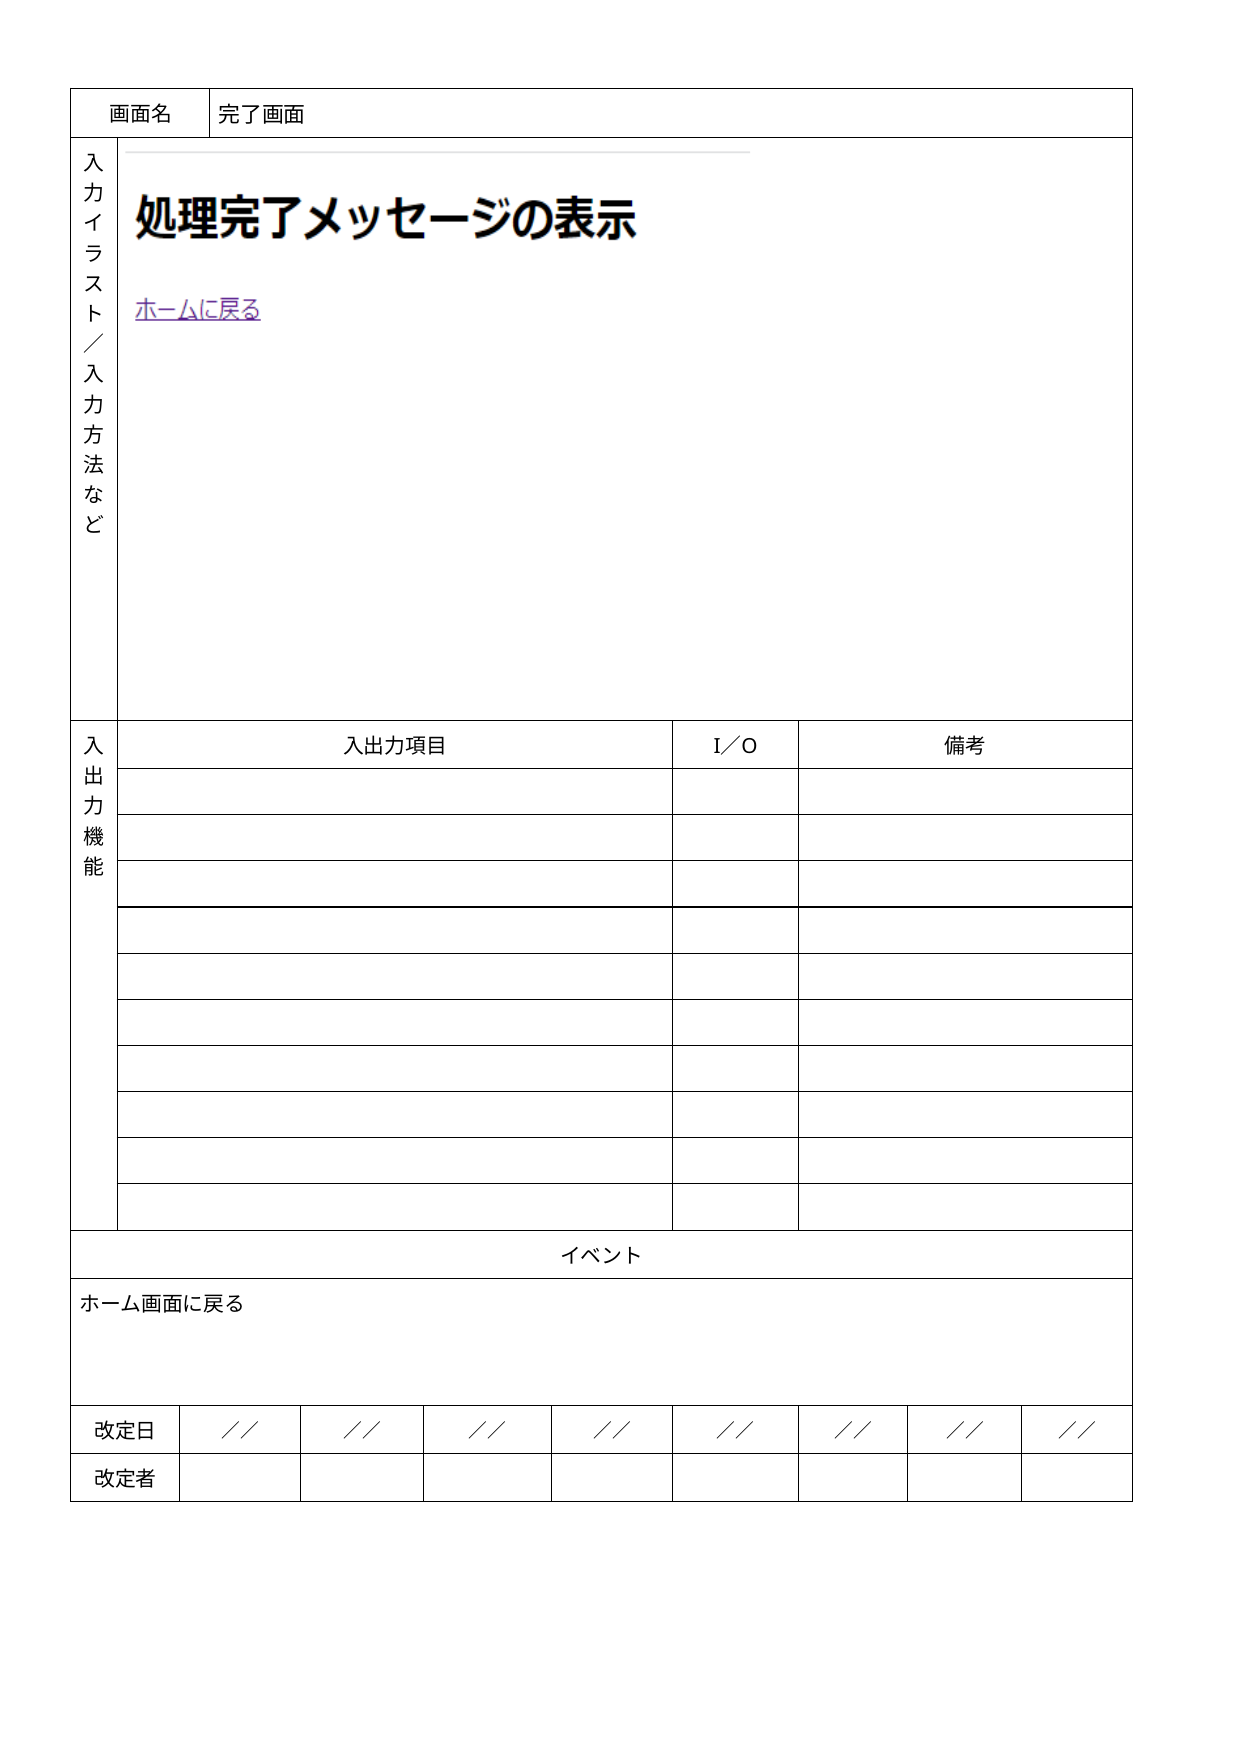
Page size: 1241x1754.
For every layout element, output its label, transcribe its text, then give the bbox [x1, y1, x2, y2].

table_cell [118, 1092, 672, 1137]
table_cell ／／ [552, 1406, 672, 1453]
table_cell [673, 815, 798, 860]
table_cell [799, 1092, 1132, 1137]
table_cell [118, 1184, 672, 1229]
table_cell ／／ [799, 1406, 907, 1453]
table_cell [301, 1454, 423, 1501]
table_cell [118, 1000, 672, 1045]
table_cell [673, 861, 798, 906]
table_cell 改定日 [71, 1406, 179, 1453]
table_cell 入出力機能 [71, 721, 117, 1229]
table_cell [1022, 1454, 1132, 1501]
table_cell ／／ [908, 1406, 1021, 1453]
table_cell 備考 [799, 721, 1132, 768]
table_cell [673, 1184, 798, 1229]
table_cell 入出力項目 [118, 721, 672, 768]
table_cell [799, 1000, 1132, 1045]
table_cell [118, 861, 672, 906]
table_cell ／／ [301, 1406, 423, 1453]
table_cell ／／ [673, 1406, 798, 1453]
table_cell [673, 1454, 798, 1501]
table_cell [799, 954, 1132, 999]
table_cell [118, 1138, 672, 1183]
table_cell [180, 1454, 300, 1501]
table_cell [118, 769, 672, 814]
table_cell [673, 1092, 798, 1137]
table_cell ／／ [180, 1406, 300, 1453]
table_cell [673, 1000, 798, 1045]
table_cell ／／ [1022, 1406, 1132, 1453]
table_cell [424, 1454, 551, 1501]
table_cell [799, 815, 1132, 860]
table_cell [799, 908, 1132, 953]
table_cell [799, 1184, 1132, 1229]
table_cell [118, 1046, 672, 1091]
table_cell [799, 1454, 907, 1501]
table_cell 入力イラスト／入力方法など [71, 138, 117, 720]
table_cell [118, 954, 672, 999]
table_header 完了画面 [210, 89, 1132, 137]
table_cell [799, 1138, 1132, 1183]
table_cell [799, 861, 1132, 906]
table_cell [799, 1046, 1132, 1091]
table_cell [118, 908, 672, 953]
table_cell 改定者 [71, 1454, 179, 1501]
table_cell I／O [673, 721, 798, 768]
table_cell [799, 769, 1132, 814]
table_cell ／／ [424, 1406, 551, 1453]
table_cell ホーム画面に戻る [71, 1279, 1132, 1405]
table_cell [673, 908, 798, 953]
table_cell [552, 1454, 672, 1501]
table_header 画面名 [71, 89, 209, 137]
table_cell [673, 1138, 798, 1183]
table_cell [673, 769, 798, 814]
table_cell [673, 954, 798, 999]
table_cell [908, 1454, 1021, 1501]
table_cell [118, 138, 1132, 720]
table_cell イベント [71, 1231, 1132, 1277]
table_cell [118, 815, 672, 860]
table_cell [673, 1046, 798, 1091]
